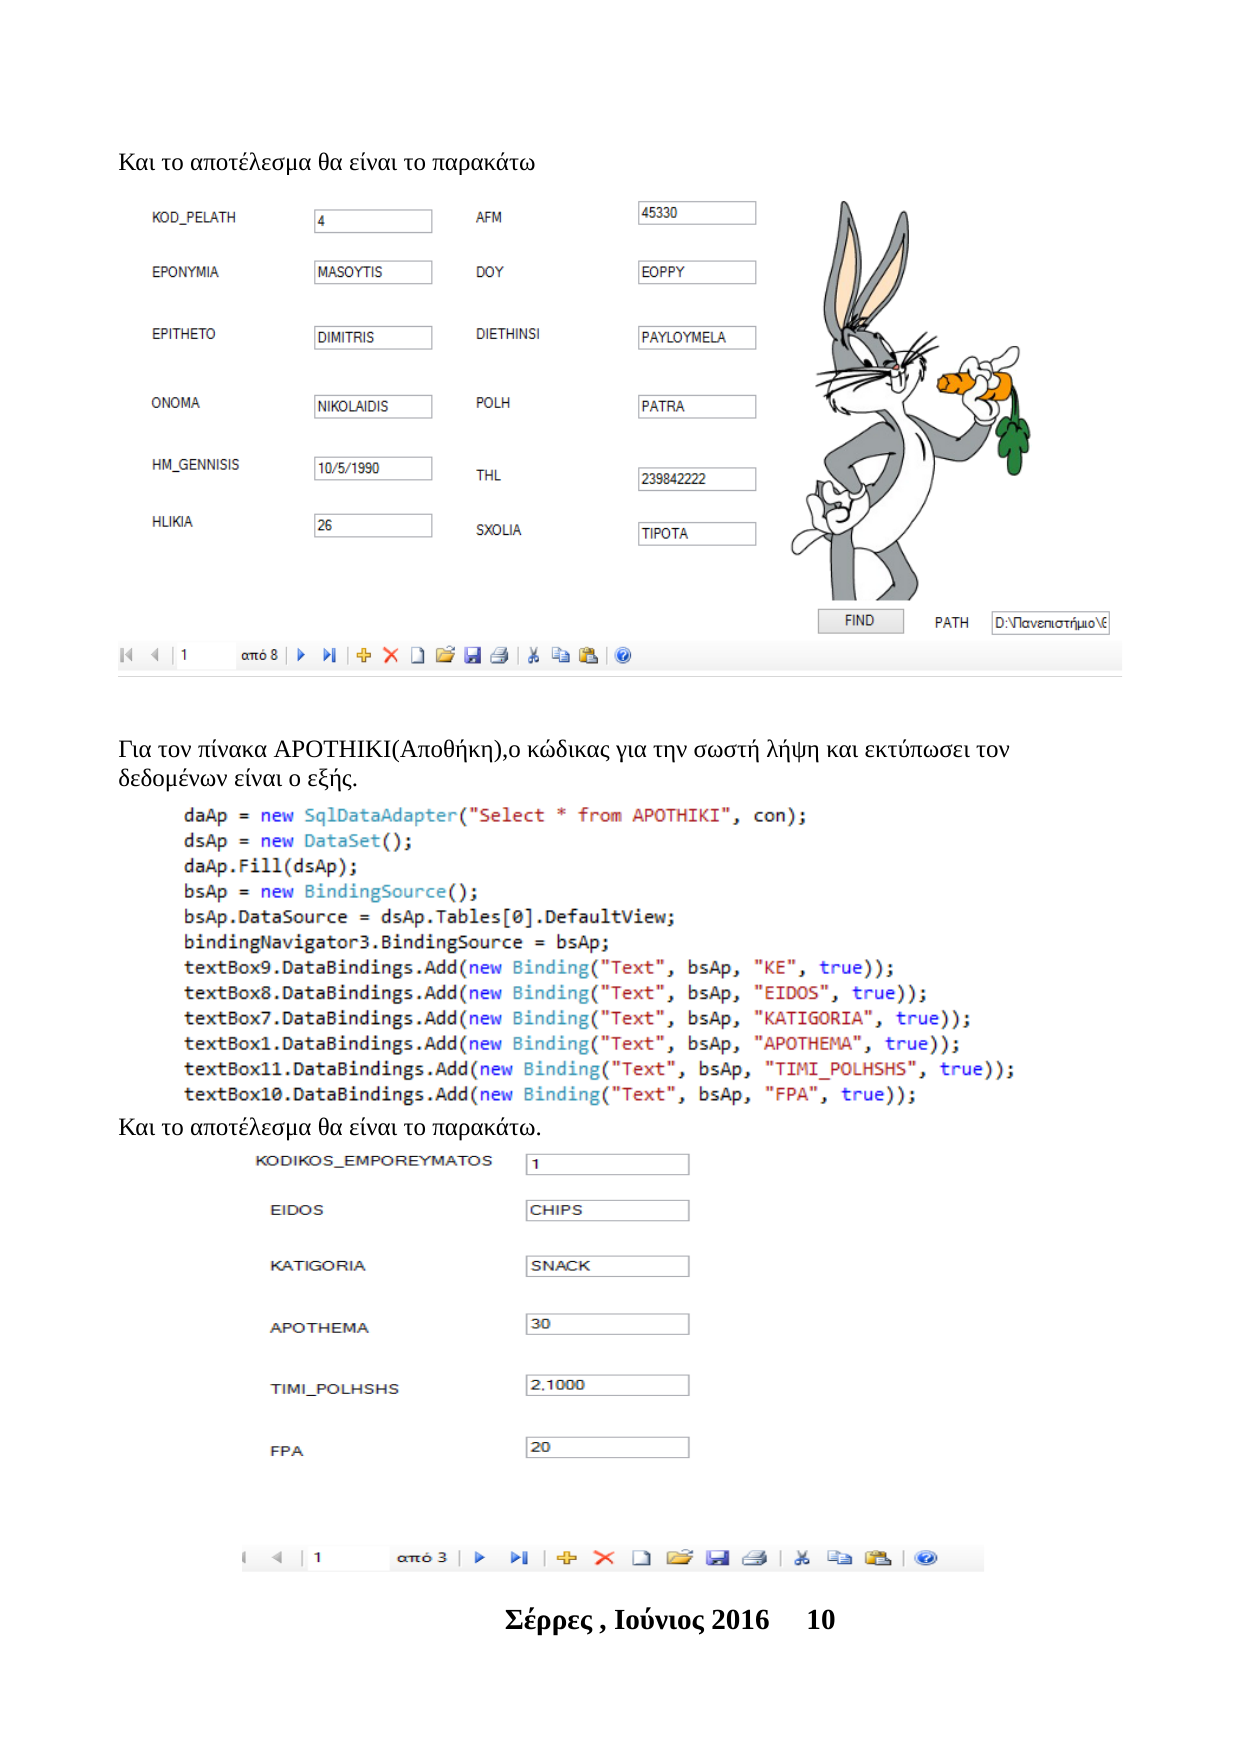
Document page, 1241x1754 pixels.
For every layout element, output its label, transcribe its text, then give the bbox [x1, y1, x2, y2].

text Και το αποτέλεσμα θα είναι το παρακάτω. [118, 791, 1122, 1140]
text Για τον πίνακα APOTHIKI(Αποθήκη),ο κώδικας για την σωστή λήψη και εκτύπωσει τον δεδομένων είναι ο εξής. [118, 734, 1122, 791]
text Και το αποτέλεσμα θα είναι το παρακάτω [118, 147, 1122, 175]
